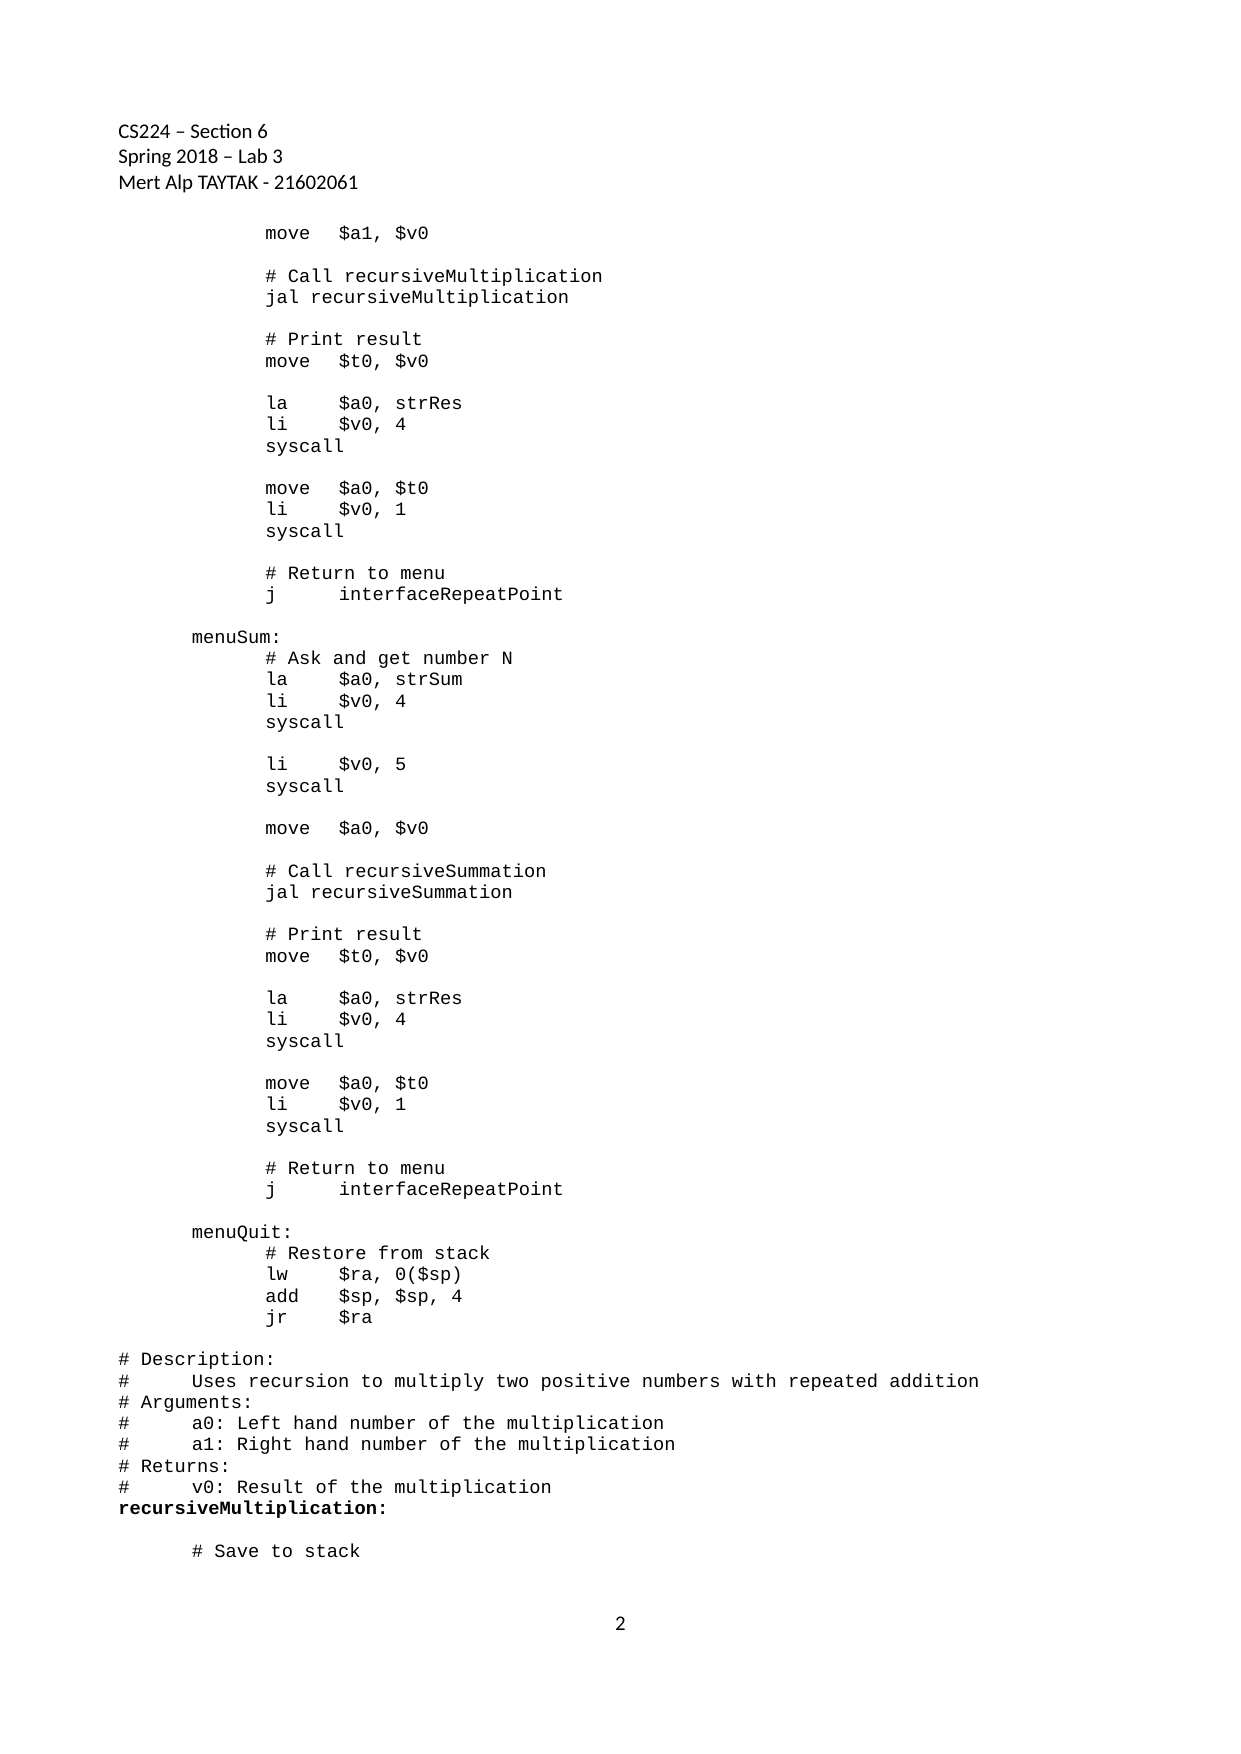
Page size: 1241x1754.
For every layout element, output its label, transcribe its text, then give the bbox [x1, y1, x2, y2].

text # Return to menu [118, 564, 1122, 585]
text # Return to menu [118, 1159, 1122, 1180]
text li $v0, 1 [118, 500, 1122, 521]
text move $a0, $t0 [118, 1074, 1122, 1095]
text syscall [118, 1116, 1122, 1138]
text # Call recursiveSummation [118, 861, 1122, 883]
text la $a0, strRes [118, 394, 1122, 415]
text recursiveMultiplication: [118, 1499, 1122, 1520]
text move $a0, $v0 [118, 819, 1122, 840]
text menuQuit: [118, 1223, 1122, 1244]
text # Uses recursion to multiply two positive numbers with repeated addition [118, 1371, 1122, 1393]
text j interfaceRepeatPoint [118, 1180, 1122, 1201]
text la $a0, strRes [118, 989, 1122, 1010]
text j interfaceRepeatPoint [118, 585, 1122, 606]
text # Description: [118, 1350, 1122, 1371]
text add $sp, $sp, 4 [118, 1286, 1122, 1308]
text li $v0, 4 [118, 1010, 1122, 1031]
text # Print result [118, 330, 1122, 351]
text li $v0, 1 [118, 1095, 1122, 1116]
text # Returns: [118, 1456, 1122, 1478]
text la $a0, strSum [118, 670, 1122, 691]
text menuSum: [118, 628, 1122, 649]
text jal recursiveMultiplication [118, 288, 1122, 309]
text move $t0, $v0 [118, 946, 1122, 968]
text syscall [118, 1031, 1122, 1053]
text li $v0, 5 [118, 755, 1122, 776]
text # Restore from stack [118, 1244, 1122, 1265]
text move $a0, $t0 [118, 479, 1122, 500]
text syscall [118, 776, 1122, 798]
text jal recursiveSummation [118, 883, 1122, 904]
text syscall [118, 436, 1122, 458]
text jr $ra [118, 1308, 1122, 1329]
text # a0: Left hand number of the multiplication [118, 1414, 1122, 1435]
text # Arguments: [118, 1393, 1122, 1414]
text li $v0, 4 [118, 415, 1122, 436]
text # Ask and get number N [118, 649, 1122, 670]
text lw $ra, 0($sp) [118, 1265, 1122, 1286]
text # Save to stack [118, 1541, 1122, 1563]
text # Call recursiveMultiplication [118, 266, 1122, 288]
text # v0: Result of the multiplication [118, 1478, 1122, 1499]
text # Print result [118, 925, 1122, 946]
text # a1: Right hand number of the multiplication [118, 1435, 1122, 1456]
text move $a1, $v0 [118, 224, 1122, 245]
text syscall [118, 521, 1122, 543]
text li $v0, 4 [118, 691, 1122, 713]
text syscall [118, 713, 1122, 734]
text move $t0, $v0 [118, 351, 1122, 373]
